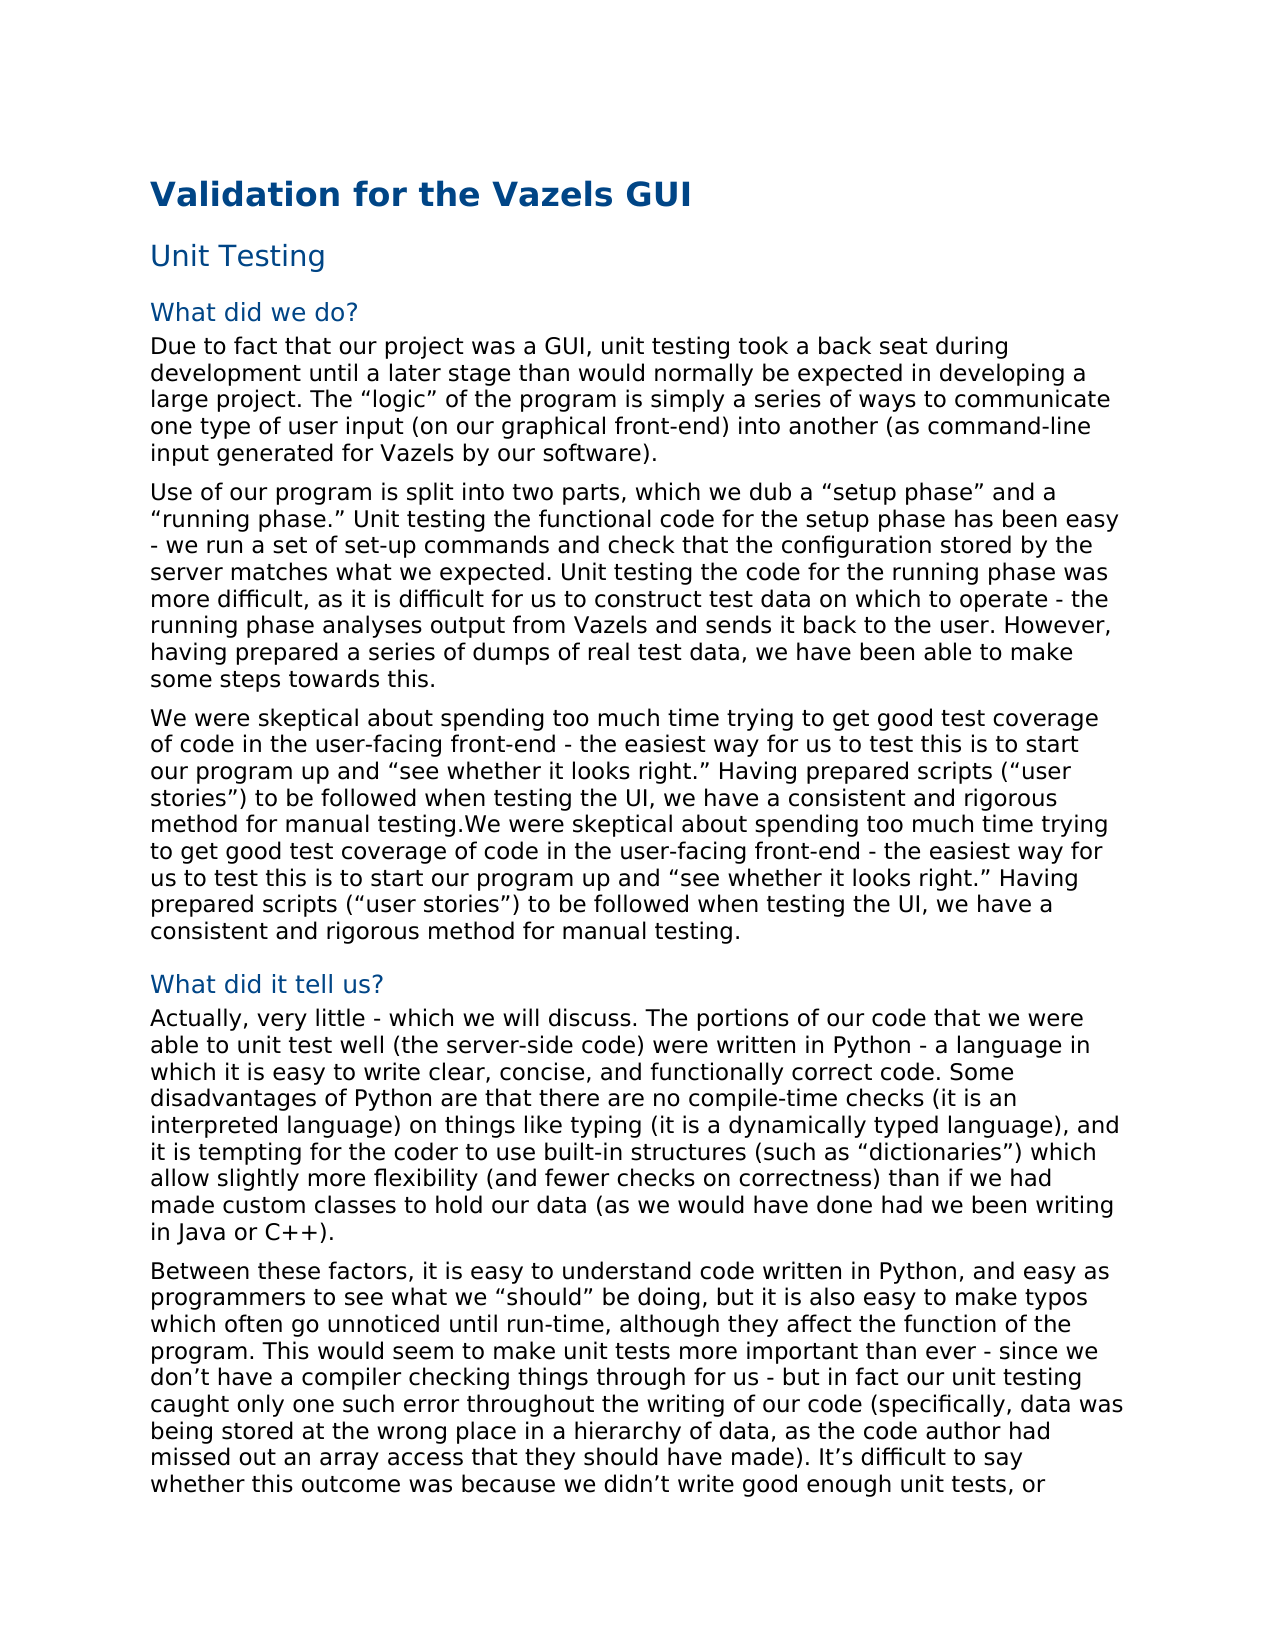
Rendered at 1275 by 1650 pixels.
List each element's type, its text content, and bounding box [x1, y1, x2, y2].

text Use of our program is split into two parts, which we dub a “setup phase” and a “running phase.” Unit testing the functional code for the setup phase has been easy - we run a set of set-up commands and check that the configuration stored by the server matches what we expected. Unit testing the code for the running phase was more difficult, as it is difficult for us to construct test data on which to operate - the running phase analyses output from Vazels and sends it back to the user. However, having prepared a series of dumps of real test data, we have been able to make some steps towards this. [150, 479, 1125, 692]
subtitle Unit Testing [150, 239, 1125, 273]
subtitle What did it tell us? [150, 970, 1125, 999]
text Actually, very little - which we will discuss. The portions of our code that we were able to unit test well (the server-side code) were written in Python - a language in which it is easy to write clear, concise, and functionally correct code. Some disadvantages of Python are that there are no compile-time checks (it is an interpreted language) on things like typing (it is a dynamically typed language), and it is tempting for the coder to use built-in structures (such as “dictionaries”) which allow slightly more flexibility (and fewer checks on correctness) than if we had made custom classes to hold our data (as we would have done had we been writing in Java or C++). [150, 1005, 1125, 1245]
text We were skeptical about spending too much time trying to get good test coverage of code in the user-facing front-end - the easiest way for us to test this is to start our program up and “see whether it looks right.” Having prepared scripts (“user stories”) to be followed when testing the UI, we have a consistent and rigorous method for manual testing.We were skeptical about spending too much time trying to get good test coverage of code in the user-facing front-end - the easiest way for us to test this is to start our program up and “see whether it looks right.” Having prepared scripts (“user stories”) to be followed when testing the UI, we have a consistent and rigorous method for manual testing. [150, 705, 1125, 945]
subtitle Validation for the Vazels GUI [150, 175, 1125, 214]
text Between these factors, it is easy to understand code written in Python, and easy as programmers to see what we “should” be doing, but it is also easy to make typos which often go unnoticed until run-time, although they affect the function of the program. This would seem to make unit tests more important than ever - since we don’t have a compiler checking things through for us - but in fact our unit testing caught only one such error throughout the writing of our code (specifically, data was being stored at the wrong place in a hierarchy of data, as the code author had missed out an array access that they should have made). It’s difficult to say whether this outcome was because we didn’t write good enough unit tests, or [150, 1258, 1125, 1498]
text Due to fact that our project was a GUI, unit testing took a back seat during development until a later stage than would normally be expected in developing a large project. The “logic” of the program is simply a series of ways to communicate one type of user input (on our graphical front-end) into another (as command-line input generated for Vazels by our software). [150, 333, 1125, 467]
subtitle What did we do? [150, 298, 1125, 327]
